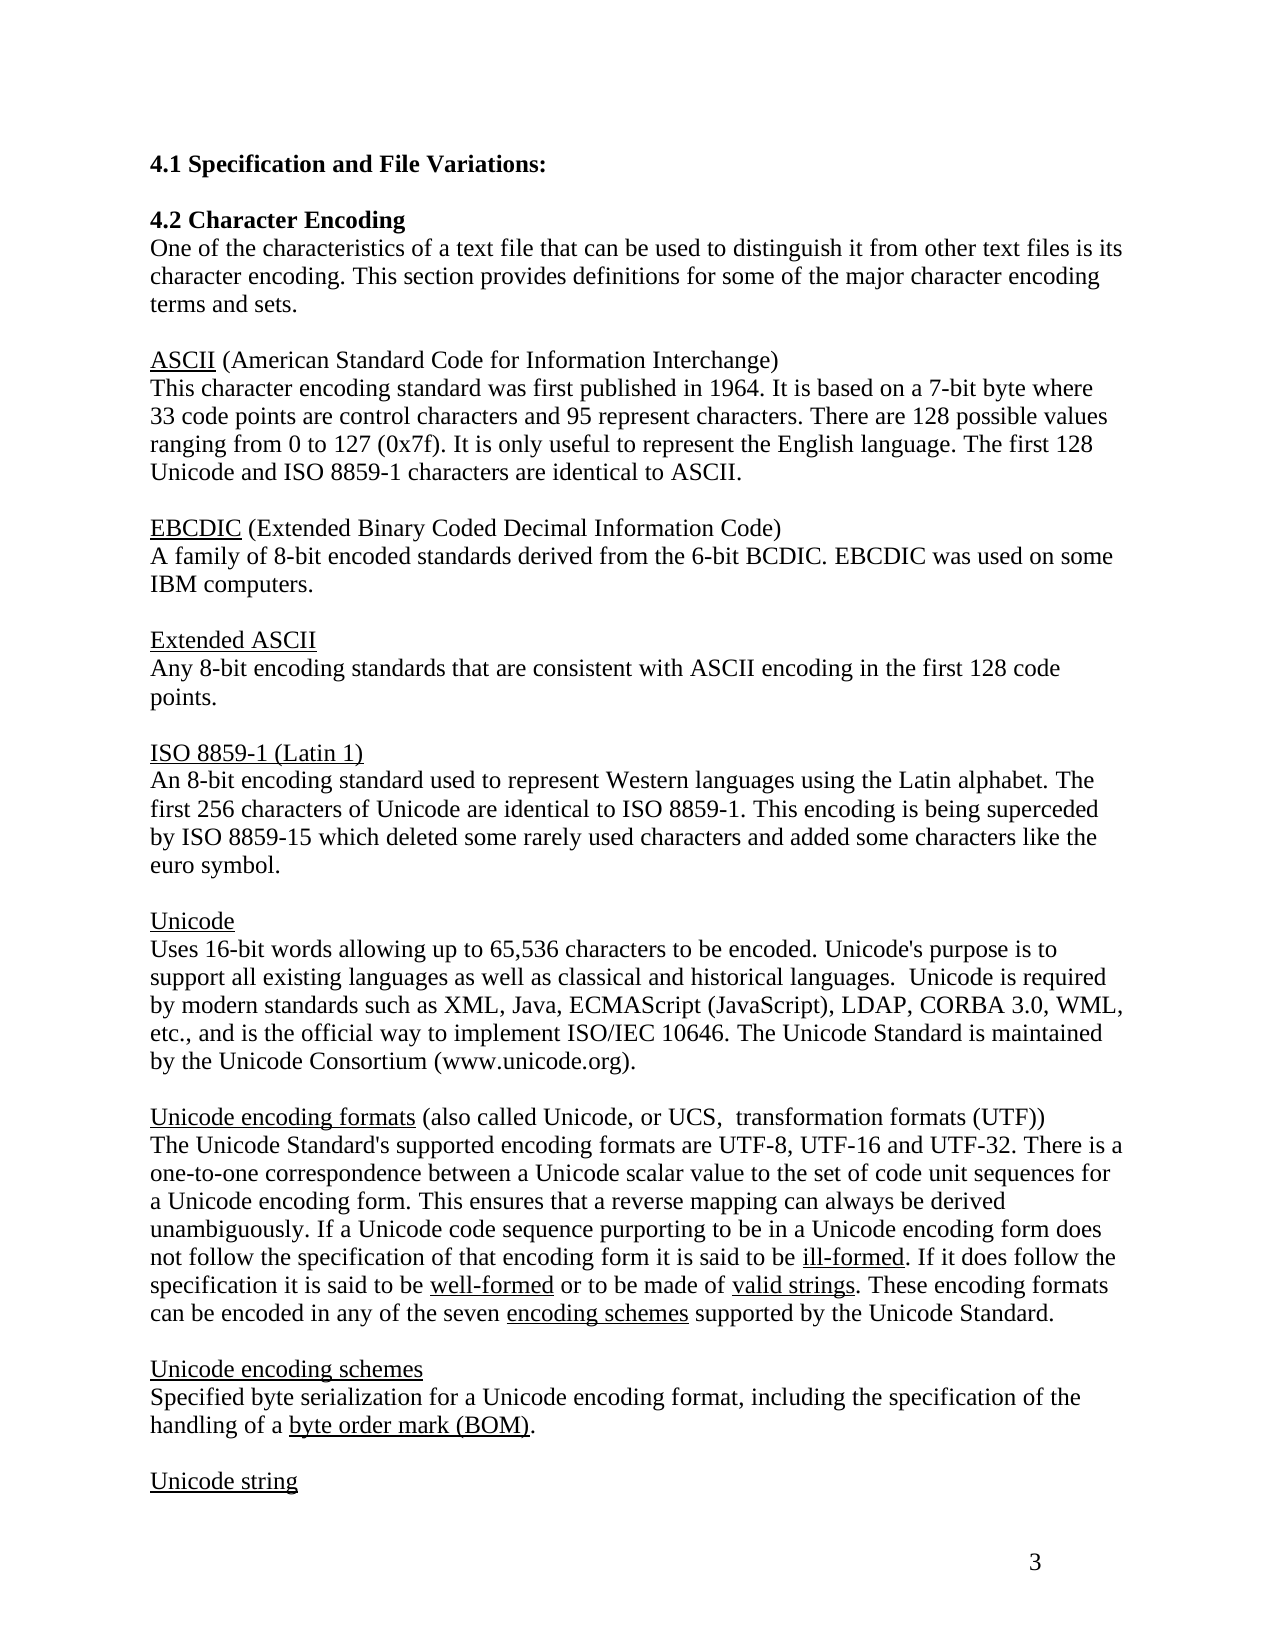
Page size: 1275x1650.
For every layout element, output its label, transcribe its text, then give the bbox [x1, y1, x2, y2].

text Specified byte serialization for a Unicode encoding format, including the specification of the handling of a byte order mark (BOM). [150, 1383, 1125, 1439]
text EBCDIC (Extended Binary Coded Decimal Information Code) [150, 514, 1125, 542]
text Unicode string [150, 1467, 1125, 1495]
text Any 8-bit encoding standards that are consistent with ASCII encoding in the first 128 code points. [150, 654, 1125, 710]
text Extended ASCII [150, 626, 1125, 654]
text ASCII (American Standard Code for Information Interchange) [150, 346, 1125, 374]
text Unicode encoding formats (also called Unicode, or UCS, transformation formats (UTF)) [150, 1103, 1125, 1131]
text One of the characteristics of a text file that can be used to distinguish it from other text files is its character encoding. This section provides definitions for some of the major character encoding terms and sets. [150, 234, 1125, 318]
text 4.2 Character Encoding [150, 206, 1125, 234]
text Unicode [150, 907, 1125, 934]
text The Unicode Standard's supported encoding formats are UTF-8, UTF-16 and UTF-32. There is a one-to-one correspondence between a Unicode scalar value to the set of code unit sequences for a Unicode encoding form. This ensures that a reverse mapping can always be derived unambiguously. If a Unicode code sequence purporting to be in a Unicode encoding form does not follow the specification of that encoding form it is said to be ill-formed. If it does follow the specification it is said to be well-formed or to be made of valid strings. These encoding formats can be encoded in any of the seven encoding schemes supported by the Unicode Standard. [150, 1131, 1125, 1327]
text An 8-bit encoding standard used to represent Western languages using the Latin alphabet. The first 256 characters of Unicode are identical to ISO 8859-1. This encoding is being superceded by ISO 8859-15 which deleted some rarely used characters and added some characters like the euro symbol. [150, 766, 1125, 878]
text A family of 8-bit encoded standards derived from the 6-bit BCDIC. EBCDIC was used on some IBM computers. [150, 542, 1125, 598]
text This character encoding standard was first published in 1964. It is based on a 7-bit byte where 33 code points are control characters and 95 represent characters. There are 128 possible values ranging from 0 to 127 (0x7f). It is only useful to represent the English language. The first 128 Unicode and ISO 8859-1 characters are identical to ASCII. [150, 374, 1125, 486]
text 4.1 Specification and File Variations: [150, 150, 1125, 178]
text Unicode encoding schemes [150, 1355, 1125, 1383]
text ISO 8859-1 (Latin 1) [150, 738, 1125, 766]
text Uses 16-bit words allowing up to 65,536 characters to be encoded. Unicode's purpose is to support all existing languages as well as classical and historical languages. Unicode is required by modern standards such as XML, Java, ECMAScript (JavaScript), LDAP, CORBA 3.0, WML, etc., and is the official way to implement ISO/IEC 10646. The Unicode Standard is maintained by the Unicode Consortium (www.unicode.org). [150, 934, 1125, 1075]
